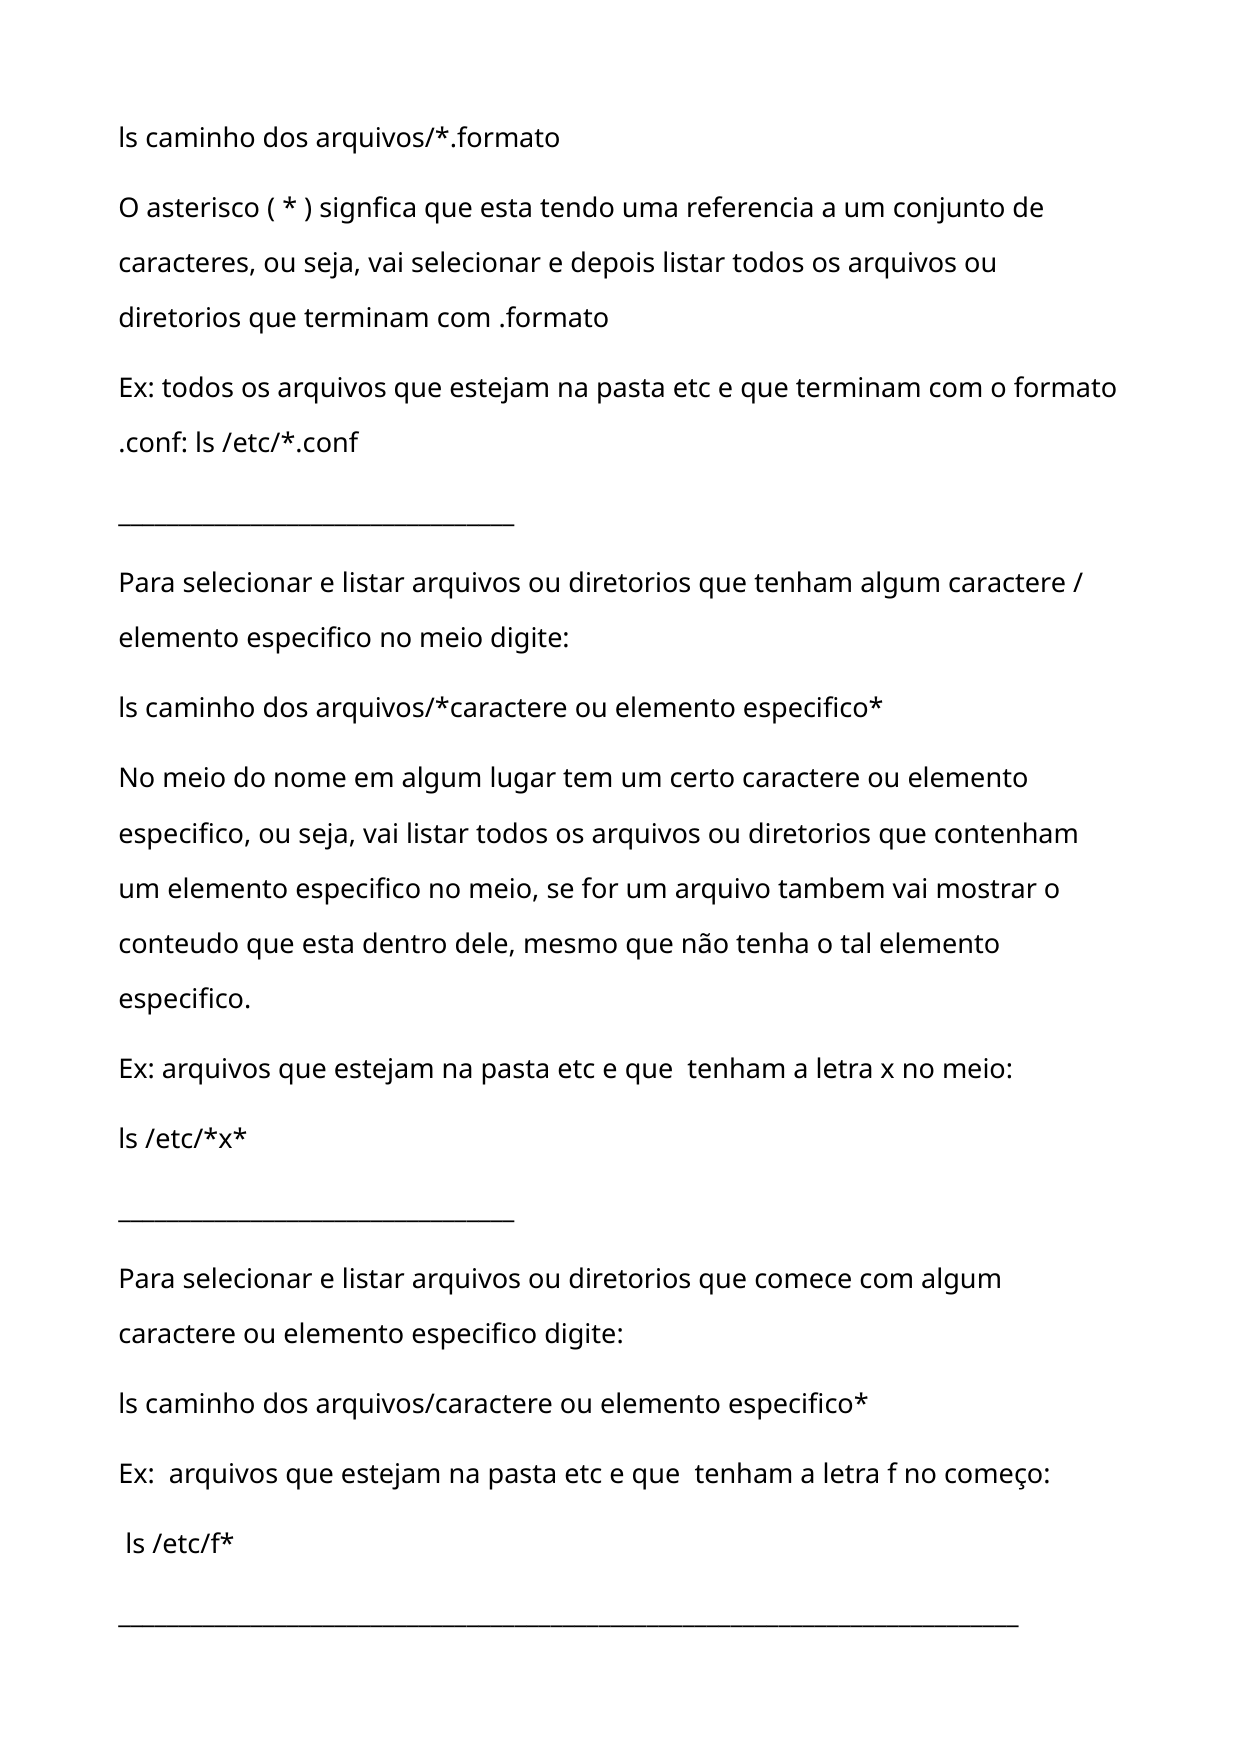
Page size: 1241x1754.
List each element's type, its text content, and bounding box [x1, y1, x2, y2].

text ls /etc/*x* [118, 1120, 1122, 1157]
text Para selecionar e listar arquivos ou diretorios que comece com algum caractere ou elemento especifico digite: [118, 1259, 1122, 1352]
text O asterisco ( * ) signfica que esta tendo uma referencia a um conjunto de caracteres, ou seja, vai selecionar e depois listar todos os arquivos ou diretorios que terminam com .formato [118, 188, 1122, 336]
text ___________________________________________________________________________ [118, 1594, 1122, 1631]
text _________________________________ [118, 494, 1122, 531]
text Para selecionar e listar arquivos ou diretorios que tenham algum caractere / elemento especifico no meio digite: [118, 564, 1122, 656]
text ls /etc/f* [118, 1524, 1122, 1561]
text ls caminho dos arquivos/*caractere ou elemento especifico* [118, 689, 1122, 726]
text Ex: arquivos que estejam na pasta etc e que tenham a letra x no meio: [118, 1050, 1122, 1087]
text ls caminho dos arquivos/caractere ou elemento especifico* [118, 1385, 1122, 1422]
text ls caminho dos arquivos/*.formato [118, 118, 1122, 155]
text No meio do nome em algum lugar tem um certo caractere ou elemento especifico, ou seja, vai listar todos os arquivos ou diretorios que contenham um elemento especifico no meio, se for um arquivo tambem vai mostrar o conteudo que esta dentro dele, mesmo que não tenha o tal elemento especifico. [118, 759, 1122, 1017]
text Ex: arquivos que estejam na pasta etc e que tenham a letra f no começo: [118, 1455, 1122, 1492]
text _________________________________ [118, 1190, 1122, 1227]
text Ex: todos os arquivos que estejam na pasta etc e que terminam com o formato .conf: ls /etc/*.conf [118, 368, 1122, 461]
